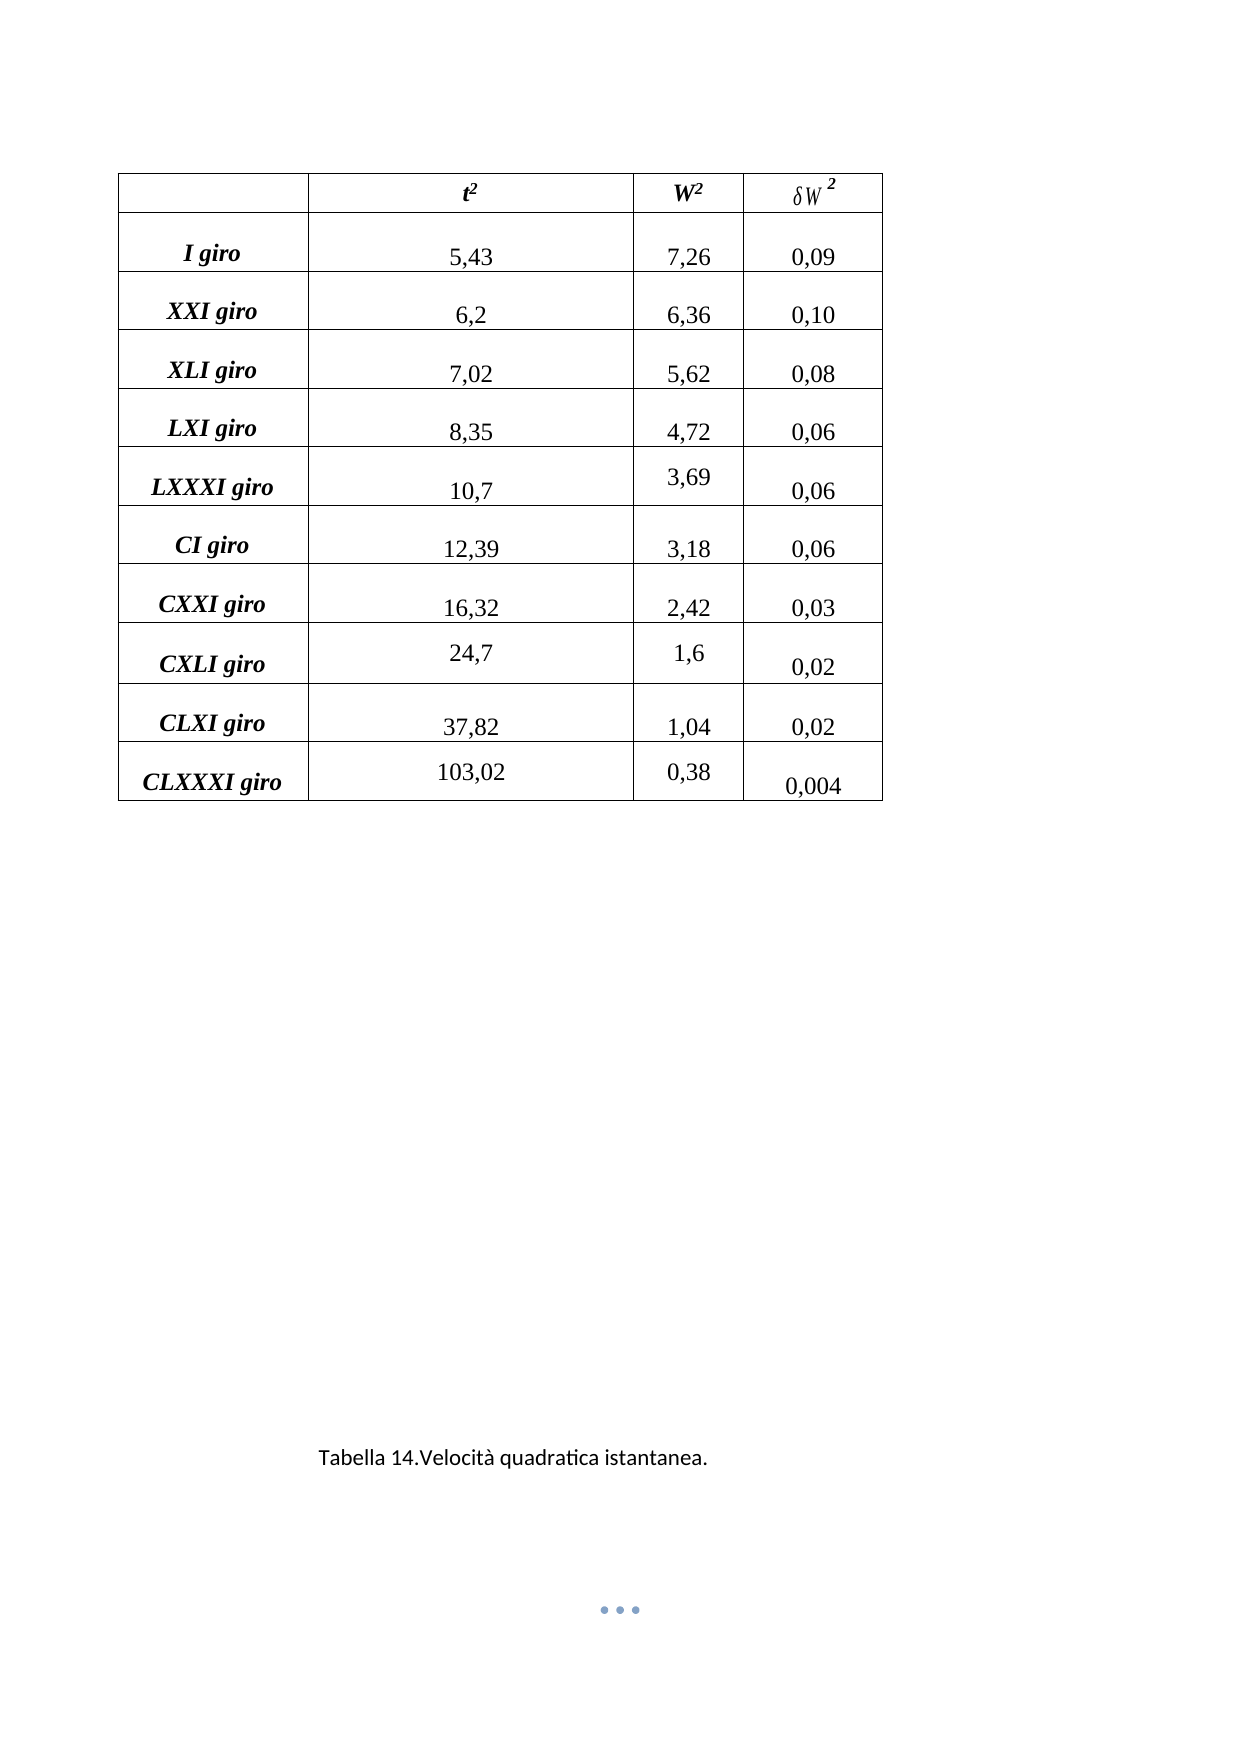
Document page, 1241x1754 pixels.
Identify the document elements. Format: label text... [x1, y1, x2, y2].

table_cell 0,02 [744, 684, 882, 741]
table_cell CLXI giro [119, 684, 308, 741]
table_cell 0,03 [744, 564, 882, 622]
table_cell 0,10 [744, 272, 882, 329]
table_cell 0,06 [744, 389, 882, 446]
table_cell 1,6 [634, 623, 743, 683]
table_cell LXXXI giro [119, 447, 308, 505]
table_cell XLI giro [119, 330, 308, 388]
table_cell 0,06 [744, 447, 882, 505]
table_cell 37,82 [309, 684, 633, 741]
table_cell 0,08 [744, 330, 882, 388]
table_cell CXXI giro [119, 564, 308, 622]
table_cell 5,43 [309, 213, 633, 271]
text Tabella 14.Velocità quadratica istantanea. [318, 1443, 933, 1471]
table_cell 0,06 [744, 506, 882, 563]
table_cell CLXXXI giro [119, 742, 308, 800]
table_cell 2,42 [634, 564, 743, 622]
table_cell 24,7 [309, 623, 633, 683]
table_cell 0,09 [744, 213, 882, 271]
table_cell 4,72 [634, 389, 743, 446]
table_cell CXLI giro [119, 623, 308, 683]
table_cell 5,62 [634, 330, 743, 388]
table_cell 1,04 [634, 684, 743, 741]
table_cell 16,32 [309, 564, 633, 622]
table_header t2 [309, 174, 633, 212]
table_cell 0,004 [744, 742, 882, 800]
table_cell 7,26 [634, 213, 743, 271]
table_cell 103,02 [309, 742, 633, 800]
table_cell 0,38 [634, 742, 743, 800]
table_cell XXI giro [119, 272, 308, 329]
table_cell 12,39 [309, 506, 633, 563]
table_cell 10,7 [309, 447, 633, 505]
table_header [119, 174, 308, 212]
table_header 2 [744, 174, 882, 212]
table_cell 7,02 [309, 330, 633, 388]
table_cell 3,18 [634, 506, 743, 563]
table_cell 8,35 [309, 389, 633, 446]
table_cell 3,69 [634, 447, 743, 505]
table_cell 0,02 [744, 623, 882, 683]
table_cell CI giro [119, 506, 308, 563]
table_header W2 [634, 174, 743, 212]
table_cell I giro [119, 213, 308, 271]
table_cell 6,36 [634, 272, 743, 329]
table_cell 6,2 [309, 272, 633, 329]
table_cell LXI giro [119, 389, 308, 446]
